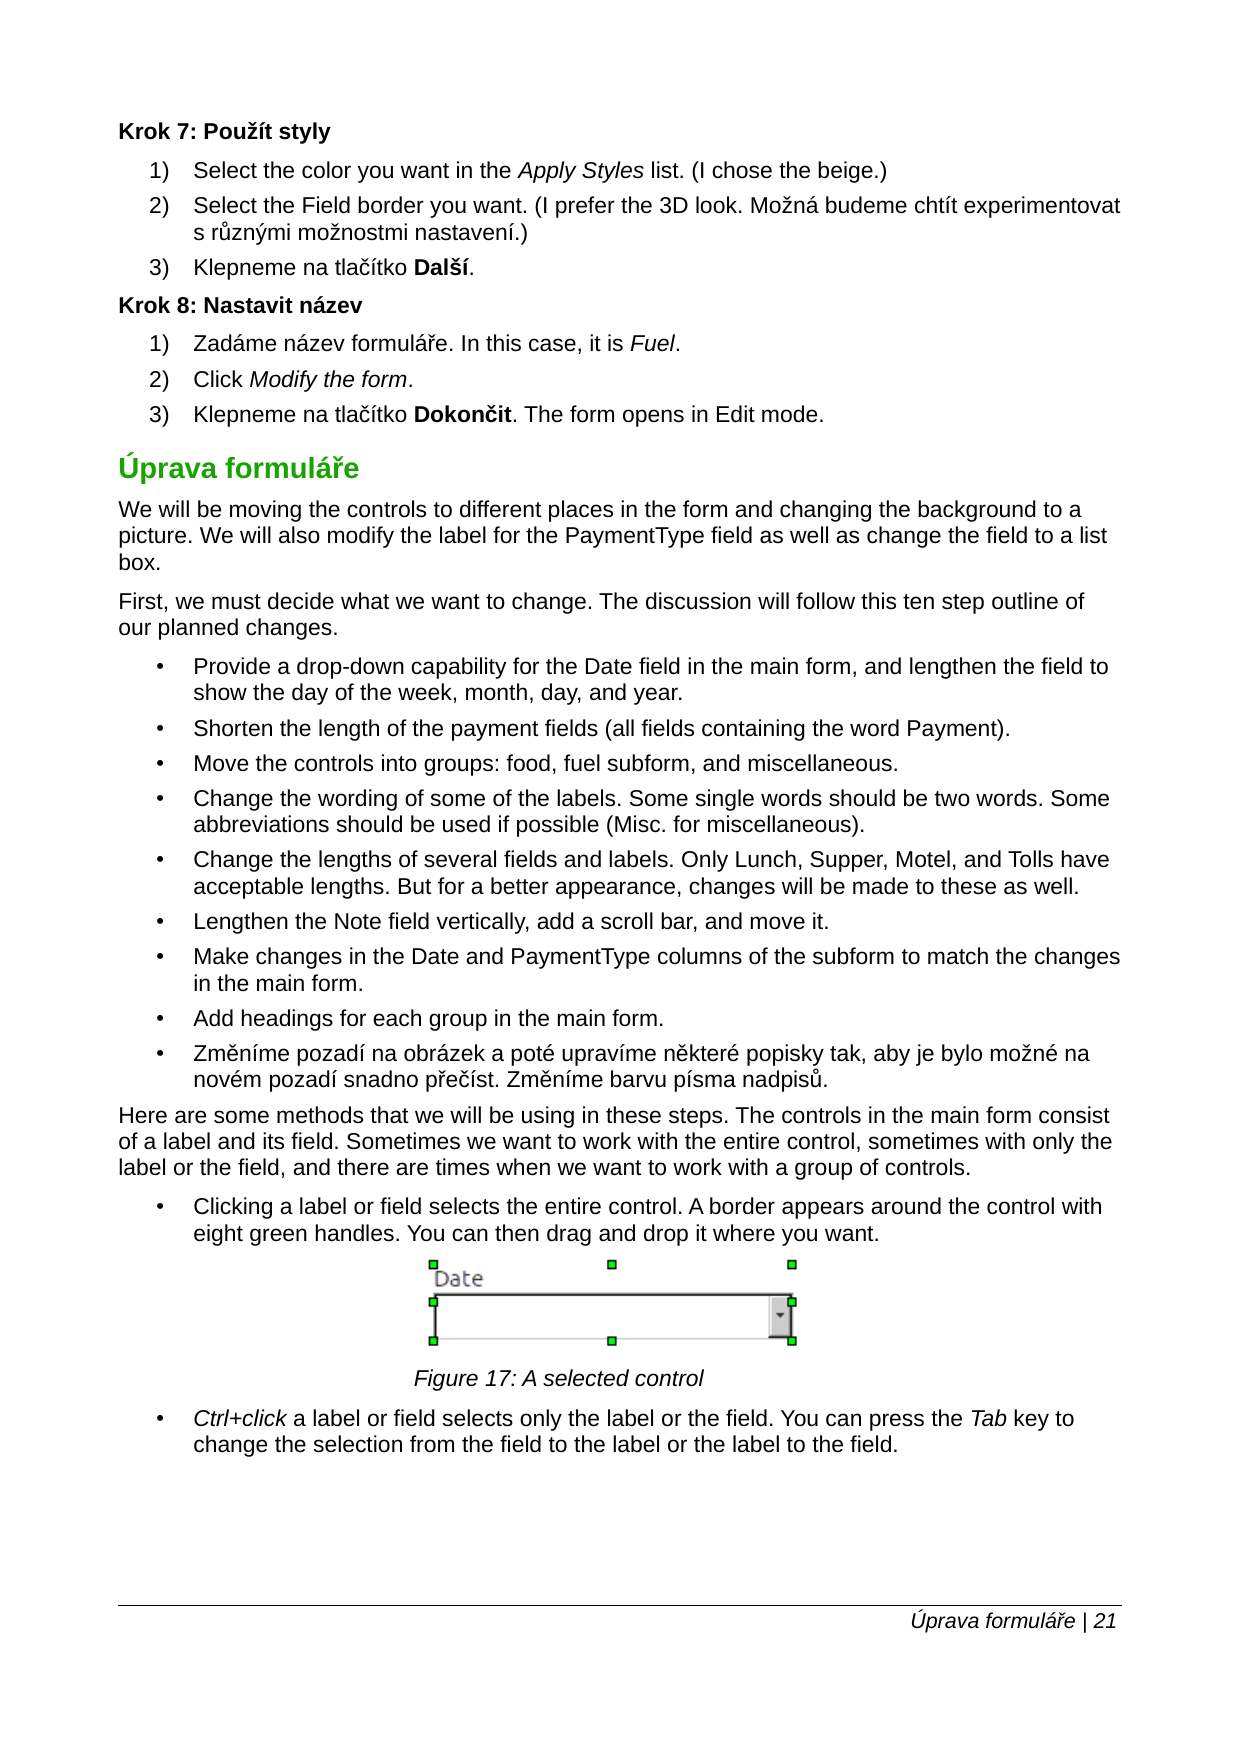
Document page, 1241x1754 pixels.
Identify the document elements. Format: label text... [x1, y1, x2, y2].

text First, we must decide what we want to change. The discussion will follow this ten step outline of our planned changes. [118, 588, 1122, 640]
text Krok 8: Nastavit název [118, 292, 1122, 318]
list Change the wording of some of the labels. Some single words should be two words. Some abbreviations should be used if possible (Misc. for miscellaneous). [156, 785, 1122, 838]
text We will be moving the controls to different places in the form and changing the background to a picture. We will also modify the label for the PaymentType field as well as change the field to a list box. [118, 496, 1122, 575]
list Add headings for each group in the main form. [156, 1005, 1122, 1031]
list Shorten the length of the payment fields (all fields containing the word Payment). [156, 714, 1122, 741]
list Změníme pozadí na obrázek a poté upravíme některé popisky tak, aby je bylo možné na novém pozadí snadno přečíst. Změníme barvu písma nadpisů. [156, 1040, 1122, 1093]
list Select the color you want in the Apply Styles list. (I chose the beige.) [169, 157, 1122, 183]
list Lengthen the Note field vertically, add a scroll bar, and move it. [156, 908, 1122, 934]
list Provide a drop-down capability for the Date field in the main form, and lengthen the field to show the day of the week, month, day, and year. [156, 653, 1122, 706]
text Here are some methods that we will be using in these steps. The controls in the main form consist of a label and its field. Sometimes we want to work with the entire control, sometimes with only the label or the field, and there are times when we want to work with a group of controls. [118, 1102, 1122, 1181]
list Ctrl+click a label or field selects only the label or the field. You can press the Tab key to change the selection from the field to the label or the label to the field. [156, 1404, 1122, 1457]
list Klepneme na tlačítko Dokončit. The form opens in Edit mode. [169, 401, 1122, 427]
list Click Modify the form. [169, 366, 1122, 392]
list Move the controls into groups: food, fuel subform, and miscellaneous. [156, 750, 1122, 776]
picture [418, 1254, 822, 1365]
subtitle Úprava formuláře [118, 451, 1122, 484]
text Figure 17: A selected control [413, 1255, 827, 1391]
list Make changes in the Date and PaymentType columns of the subform to match the changes in the main form. [156, 943, 1122, 996]
list Change the lengths of several fields and labels. Only Lunch, Supper, Motel, and Tolls have acceptable lengths. But for a better appearance, changes will be made to these as well. [156, 846, 1122, 899]
text Krok 7: Použít styly [118, 118, 1122, 144]
list Zadáme název formuláře. In this case, it is Fuel. [169, 330, 1122, 357]
list Select the Field border you want. (I prefer the 3D look. Možná budeme chtít experimentovat s různými možnostmi nastavení.) [169, 192, 1122, 245]
list Clicking a label or field selects the entire control. A border appears around the control with eight green handles. You can then drag and drop it where you want. [156, 1193, 1122, 1246]
list Klepneme na tlačítko Další. [169, 254, 1122, 280]
